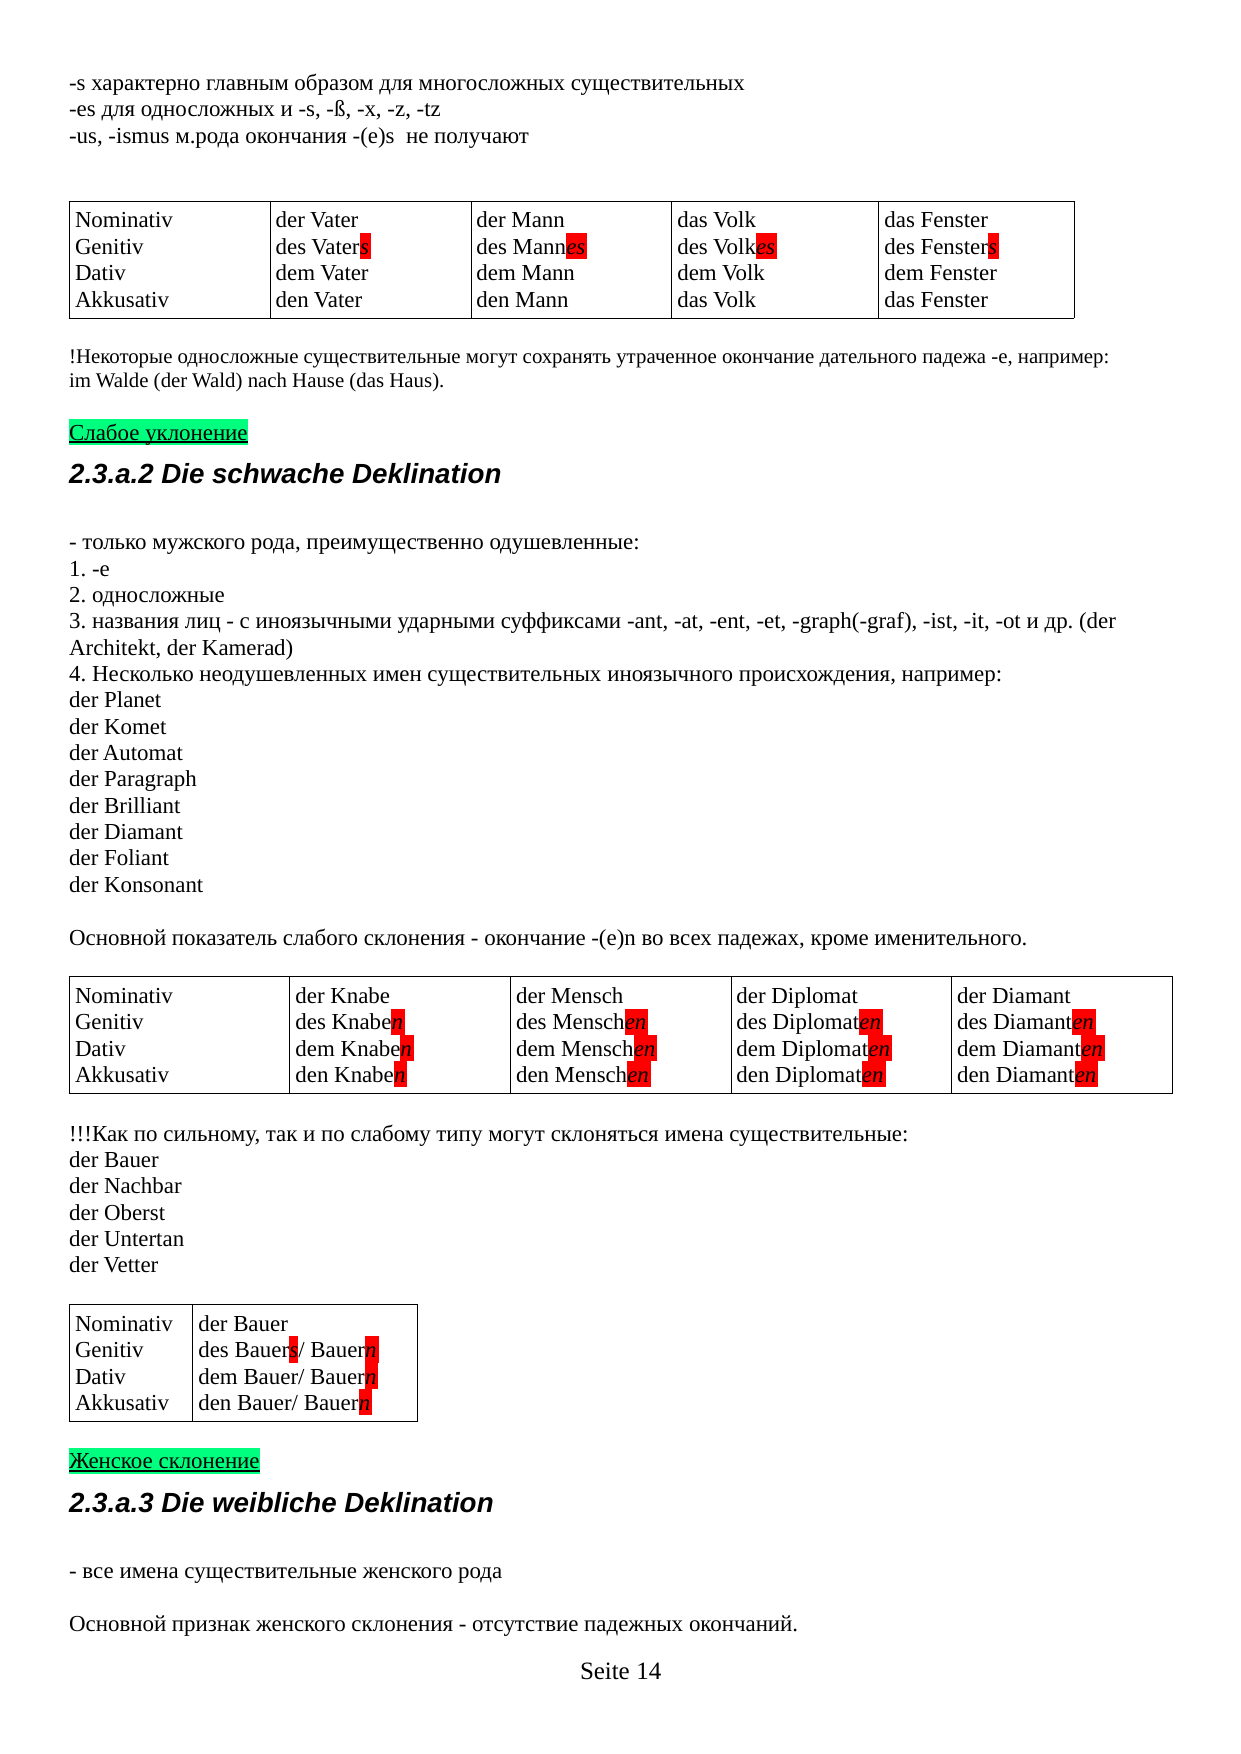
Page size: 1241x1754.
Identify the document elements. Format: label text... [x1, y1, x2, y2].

table_header der Mensch des Menschen dem Menschen den Menschen [511, 977, 731, 1093]
text 4. Несколько неодушевленных имен существительных иноязычного происхождения, например: [69, 660, 1172, 686]
table_header Nominativ Genitiv Dativ Akkusativ [70, 1305, 192, 1421]
text 2. односложные [69, 581, 1172, 607]
subtitle 2.3.a.2 Die schwache Deklination [69, 457, 1172, 489]
text der Vetter [69, 1251, 1172, 1278]
table_header der Vater des Vaters dem Vater den Vater [271, 202, 471, 318]
text -es для односложных и -s, -ß, -x, -z, -tz [69, 95, 1172, 122]
table_header der Diplomat des Diplomaten dem Diplomaten den Diplomaten [732, 977, 951, 1093]
text der Paragraph [69, 765, 1172, 792]
text der Diamant [69, 818, 1172, 844]
text -us, -ismus м.рода окончания -(e)s не получают [69, 122, 1172, 148]
text der Komet [69, 713, 1172, 739]
subtitle 2.3.a.3 Die weibliche Deklination [69, 1486, 1172, 1518]
text Женское склонение [69, 1448, 1172, 1474]
text der Automat [69, 739, 1172, 765]
text der Konsonant [69, 871, 1172, 897]
text -s характерно главным образом для многосложных существительных [69, 69, 1172, 95]
table_header das Volk des Volkes dem Volk das Volk [672, 202, 878, 318]
text der Nachbar [69, 1172, 1172, 1199]
text - только мужского рода, преимущественно одушевленные: [69, 528, 1172, 554]
text Слабое уклонение [69, 419, 1172, 445]
text Основной показатель слабого склонения - окончание -(e)n во всех падежах, кроме именительного. [69, 923, 1172, 950]
text der Bauer [69, 1146, 1172, 1172]
text der Oberst [69, 1199, 1172, 1225]
text im Walde (der Wald) nach Hause (das Haus). [69, 368, 1172, 392]
text 1. -e [69, 554, 1172, 581]
table_header Nominativ Genitiv Dativ Akkusativ [70, 202, 270, 318]
text Основной признак женского склонения - отсутствие падежных окончаний. [69, 1610, 1172, 1636]
table_header der Mann des Mannes dem Mann den Mann [472, 202, 671, 318]
text der Foliant [69, 844, 1172, 871]
text - все имена существительные женского рода [69, 1557, 1172, 1583]
text der Brilliant [69, 792, 1172, 818]
table_header Nominativ Genitiv Dativ Akkusativ [70, 977, 289, 1093]
text !Некоторые односложные существительные могут сохранять утраченное окончание дательного падежа -е, например: [69, 344, 1172, 368]
text 3. названия лиц - с иноязычными ударными суффиксами -ant, -at, -ent, -et, -graph(-graf), -ist, -it, -оt и др. (der Architekt, der Kamerad) [69, 607, 1172, 660]
table_header der Diamant des Diamanten dem Diamanten den Diamanten [952, 977, 1172, 1093]
text der Untertan [69, 1225, 1172, 1251]
text !!!Как по сильному, так и по слабому типу могут склоняться имена существительные: [69, 1120, 1172, 1146]
table_header der Bauer des Bauers/ Bauern dem Bauer/ Bauern den Bauer/ Ваuern [193, 1305, 417, 1421]
table_header das Fenster des Fensters dem Fenster das Fenster [879, 202, 1074, 318]
table_header der Knabe des Knaben dem Knaben den Knaben [290, 977, 510, 1093]
text der Planet [69, 686, 1172, 713]
